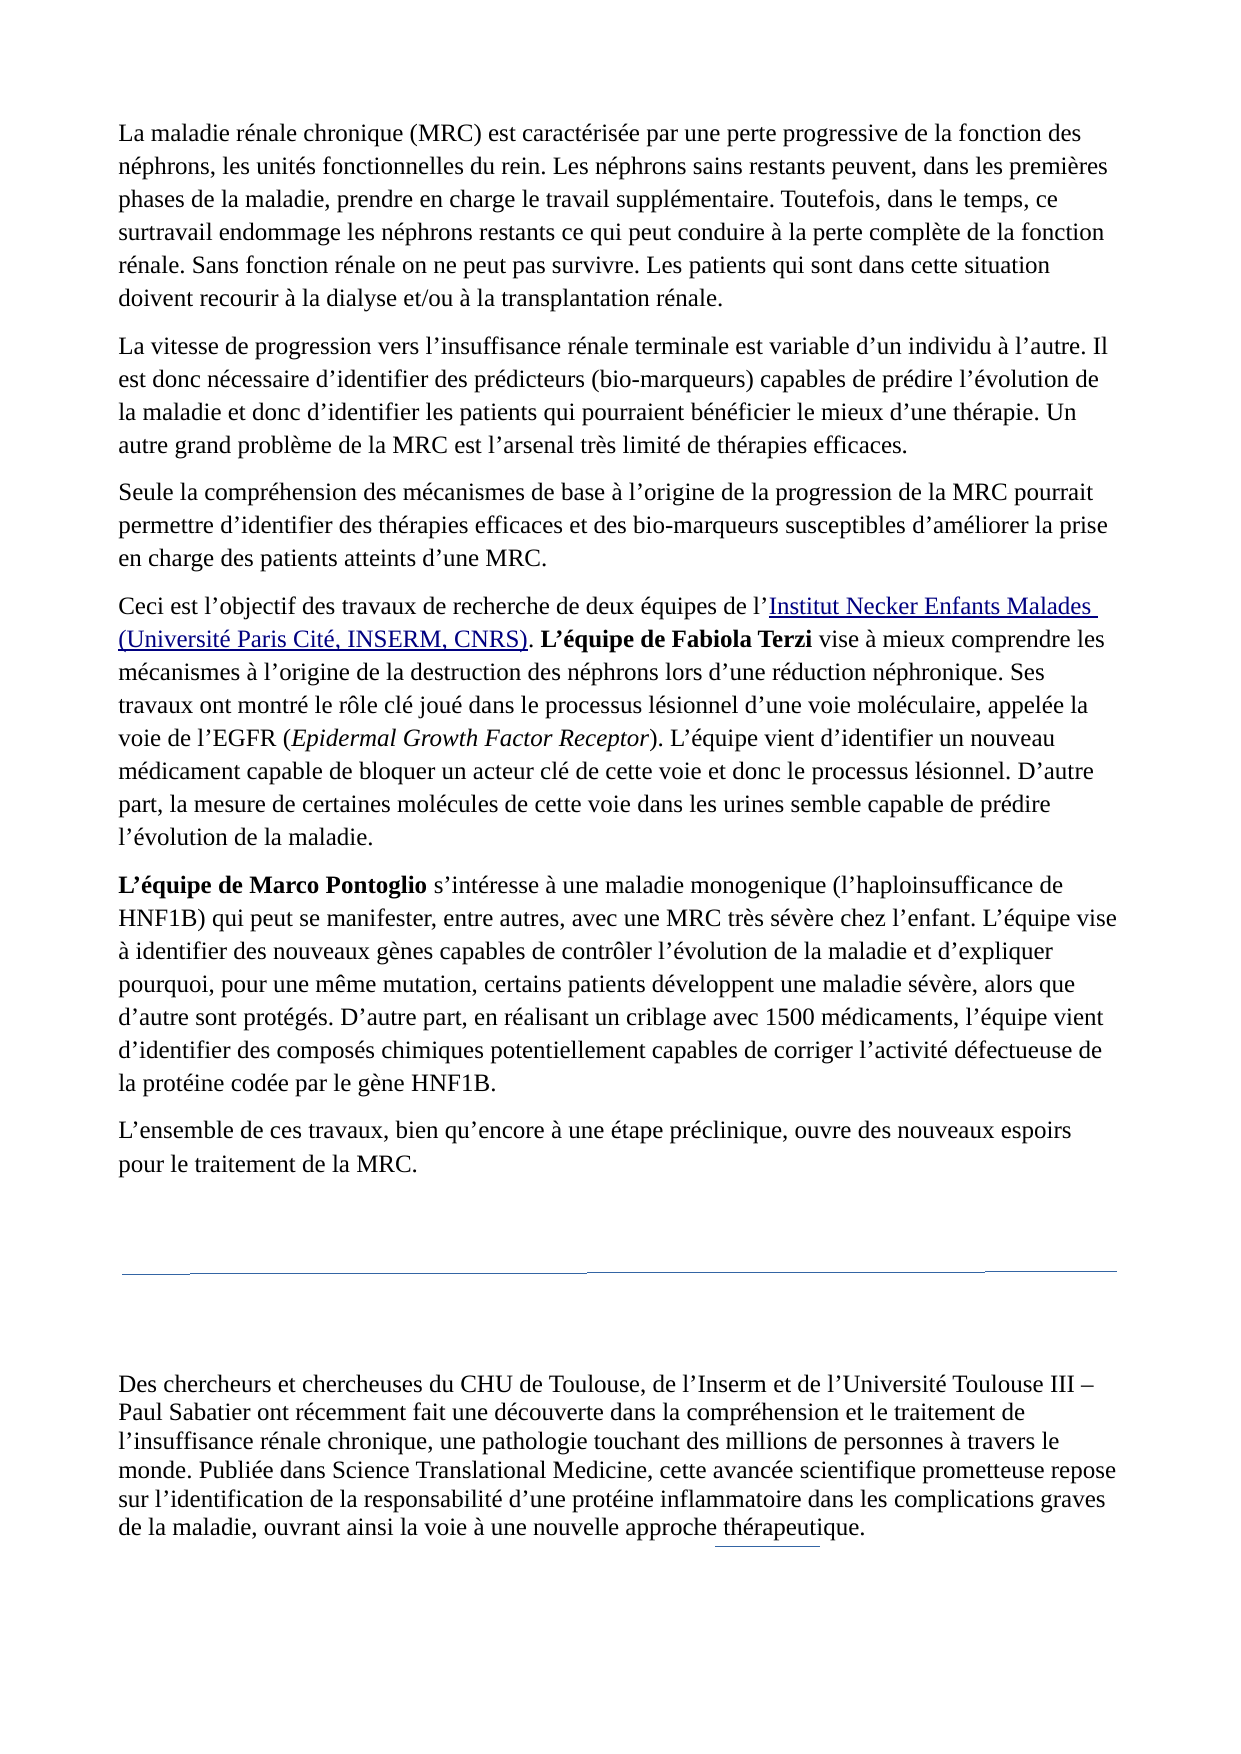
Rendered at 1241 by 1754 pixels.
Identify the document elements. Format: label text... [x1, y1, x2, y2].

text Seule la compréhension des mécanismes de base à l’origine de la progression de la MRC pourrait permettre d’identifier des thérapies efficaces et des bio-marqueurs susceptibles d’améliorer la prise en charge des patients atteints d’une MRC. [118, 477, 1122, 572]
text La maladie rénale chronique (MRC) est caractérisée par une perte progressive de la fonction des néphrons, les unités fonctionnelles du rein. Les néphrons sains restants peuvent, dans les premières phases de la maladie, prendre en charge le travail supplémentaire. Toutefois, dans le temps, ce surtravail endommage les néphrons restants ce qui peut conduire à la perte complète de la fonction rénale. Sans fonction rénale on ne peut pas survivre. Les patients qui sont dans cette situation doivent recourir à la dialyse et/ou à la transplantation rénale. [118, 118, 1122, 312]
text L’équipe de Marco Pontoglio s’intéresse à une maladie monogenique (l’haploinsufficance de HNF1B) qui peut se manifester, entre autres, avec une MRC très sévère chez l’enfant. L’équipe vise à identifier des nouveaux gènes capables de contrôler l’évolution de la maladie et d’expliquer pourquoi, pour une même mutation, certains patients développent une maladie sévère, alors que d’autre sont protégés. D’autre part, en réalisant un criblage avec 1500 médicaments, l’équipe vient d’identifier des composés chimiques potentiellement capables de corriger l’activité défectueuse de la protéine codée par le gène HNF1B. [118, 870, 1122, 1097]
text L’ensemble de ces travaux, bien qu’encore à une étape préclinique, ouvre des nouveaux espoirs pour le traitement de la MRC. [118, 1116, 1122, 1177]
text Ceci est l’objectif des travaux de recherche de deux équipes de l’Institut Necker Enfants Malades (Université Paris Cité, INSERM, CNRS). L’équipe de Fabiola Terzi vise à mieux comprendre les mécanismes à l’origine de la destruction des néphrons lors d’une réduction néphronique. Ses travaux ont montré le rôle clé joué dans le processus lésionnel d’une voie moléculaire, appelée la voie de l’EGFR (Epidermal Growth Factor Receptor). L’équipe vient d’identifier un nouveau médicament capable de bloquer un acteur clé de cette voie et donc le processus lésionnel. D’autre part, la mesure de certaines molécules de cette voie dans les urines semble capable de prédire l’évolution de la maladie. [118, 591, 1122, 851]
text Des chercheurs et chercheuses du CHU de Toulouse, de l’Inserm et de l’Université Toulouse III – Paul Sabatier ont récemment fait une découverte dans la compréhension et le traitement de l’insuffisance rénale chronique, une pathologie touchant des millions de personnes à travers le monde. Publiée dans Science Translational Medicine, cette avancée scientifique prometteuse repose sur l’identification de la responsabilité d’une protéine inflammatoire dans les complications graves de la maladie, ouvrant ainsi la voie à une nouvelle approche thérapeutique. [118, 1369, 1122, 1627]
text La vitesse de progression vers l’insuffisance rénale terminale est variable d’un individu à l’autre. Il est donc nécessaire d’identifier des prédicteurs (bio-marqueurs) capables de prédire l’évolution de la maladie et donc d’identifier les patients qui pourraient bénéficier le mieux d’une thérapie. Un autre grand problème de la MRC est l’arsenal très limité de thérapies efficaces. [118, 331, 1122, 459]
